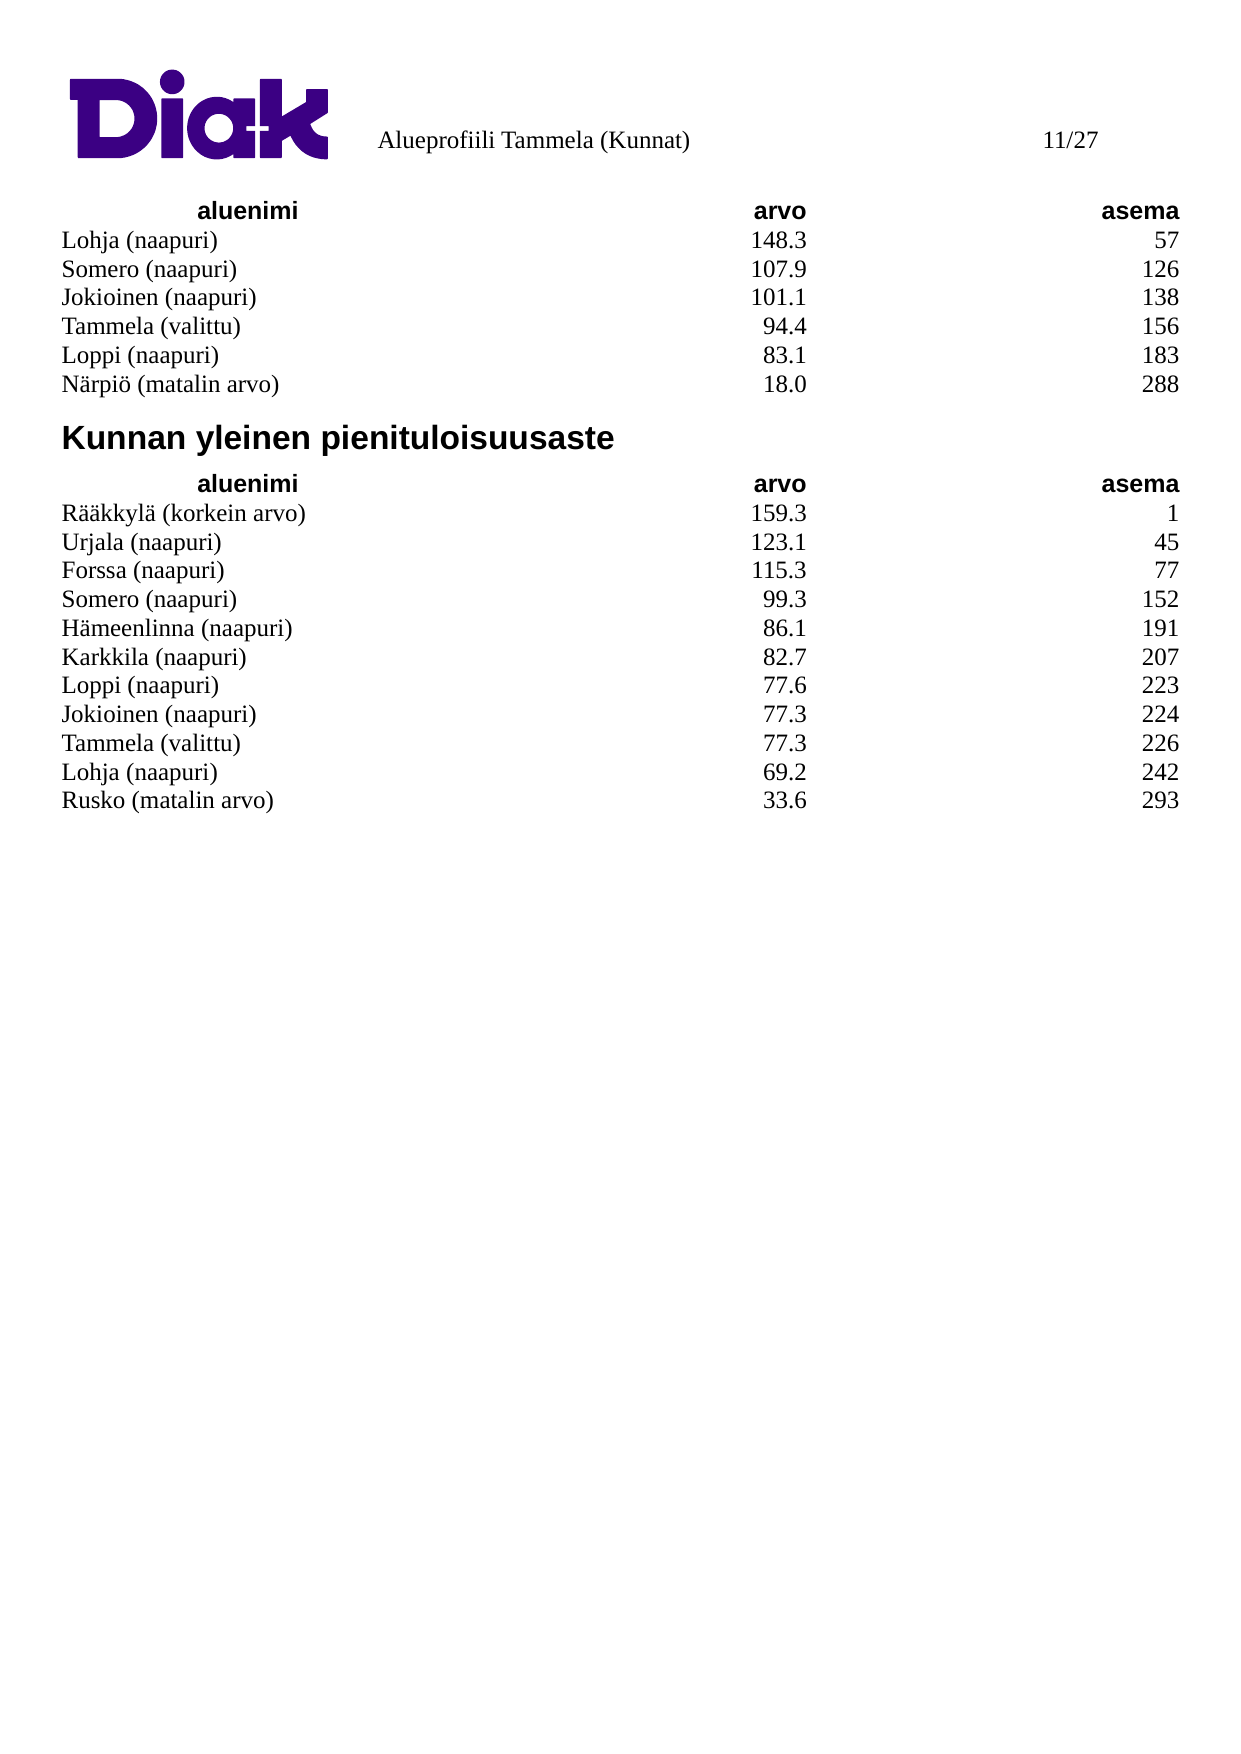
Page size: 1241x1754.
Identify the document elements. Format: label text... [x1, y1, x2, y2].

table_cell 126 [806, 254, 1179, 282]
table_cell 1 [806, 498, 1179, 527]
table_cell 224 [806, 699, 1179, 728]
table_header aluenimi [61, 469, 434, 498]
table_cell 207 [806, 642, 1179, 671]
table_cell Tammela (valittu) [61, 311, 434, 340]
subtitle Kunnan yleinen pienituloisuusaste [61, 418, 1179, 457]
table_cell 242 [806, 757, 1179, 786]
table_cell 148.3 [434, 225, 806, 254]
table_cell 57 [806, 225, 1179, 254]
table_cell 77 [806, 556, 1179, 584]
table_cell 99.3 [434, 584, 806, 613]
table_cell Karkkila (naapuri) [61, 642, 434, 671]
table_cell 77.6 [434, 671, 806, 699]
table_cell 82.7 [434, 642, 806, 671]
table_cell 33.6 [434, 786, 806, 814]
table_cell 152 [806, 584, 1179, 613]
table_cell 123.1 [434, 527, 806, 556]
table_cell Loppi (naapuri) [61, 671, 434, 699]
table_header asema [806, 469, 1179, 498]
table_cell Lohja (naapuri) [61, 225, 434, 254]
table_cell 183 [806, 340, 1179, 369]
table_cell Somero (naapuri) [61, 254, 434, 282]
table_cell 45 [806, 527, 1179, 556]
table_header arvo [434, 196, 806, 225]
table_cell 86.1 [434, 613, 806, 642]
table_cell 159.3 [434, 498, 806, 527]
table_cell 115.3 [434, 556, 806, 584]
table_cell 226 [806, 728, 1179, 757]
table_cell Lohja (naapuri) [61, 757, 434, 786]
table_cell Loppi (naapuri) [61, 340, 434, 369]
table_cell 77.3 [434, 728, 806, 757]
table_cell Rääkkylä (korkein arvo) [61, 498, 434, 527]
table_cell 18.0 [434, 369, 806, 397]
table_cell Jokioinen (naapuri) [61, 699, 434, 728]
table_cell 138 [806, 283, 1179, 311]
table_cell Forssa (naapuri) [61, 556, 434, 584]
table_cell Somero (naapuri) [61, 584, 434, 613]
table_cell 107.9 [434, 254, 806, 282]
table_cell Urjala (naapuri) [61, 527, 434, 556]
table_cell 293 [806, 786, 1179, 814]
table_cell 288 [806, 369, 1179, 397]
table_header asema [806, 196, 1179, 225]
table_cell 69.2 [434, 757, 806, 786]
table_cell 77.3 [434, 699, 806, 728]
table_cell 223 [806, 671, 1179, 699]
table_cell 83.1 [434, 340, 806, 369]
table_cell 191 [806, 613, 1179, 642]
table_cell Närpiö (matalin arvo) [61, 369, 434, 397]
table_header arvo [434, 469, 806, 498]
table_cell Rusko (matalin arvo) [61, 786, 434, 814]
table_cell 94.4 [434, 311, 806, 340]
table_cell Jokioinen (naapuri) [61, 283, 434, 311]
table_cell 101.1 [434, 283, 806, 311]
table_cell Hämeenlinna (naapuri) [61, 613, 434, 642]
table_cell 156 [806, 311, 1179, 340]
table_cell Tammela (valittu) [61, 728, 434, 757]
table_header aluenimi [61, 196, 434, 225]
